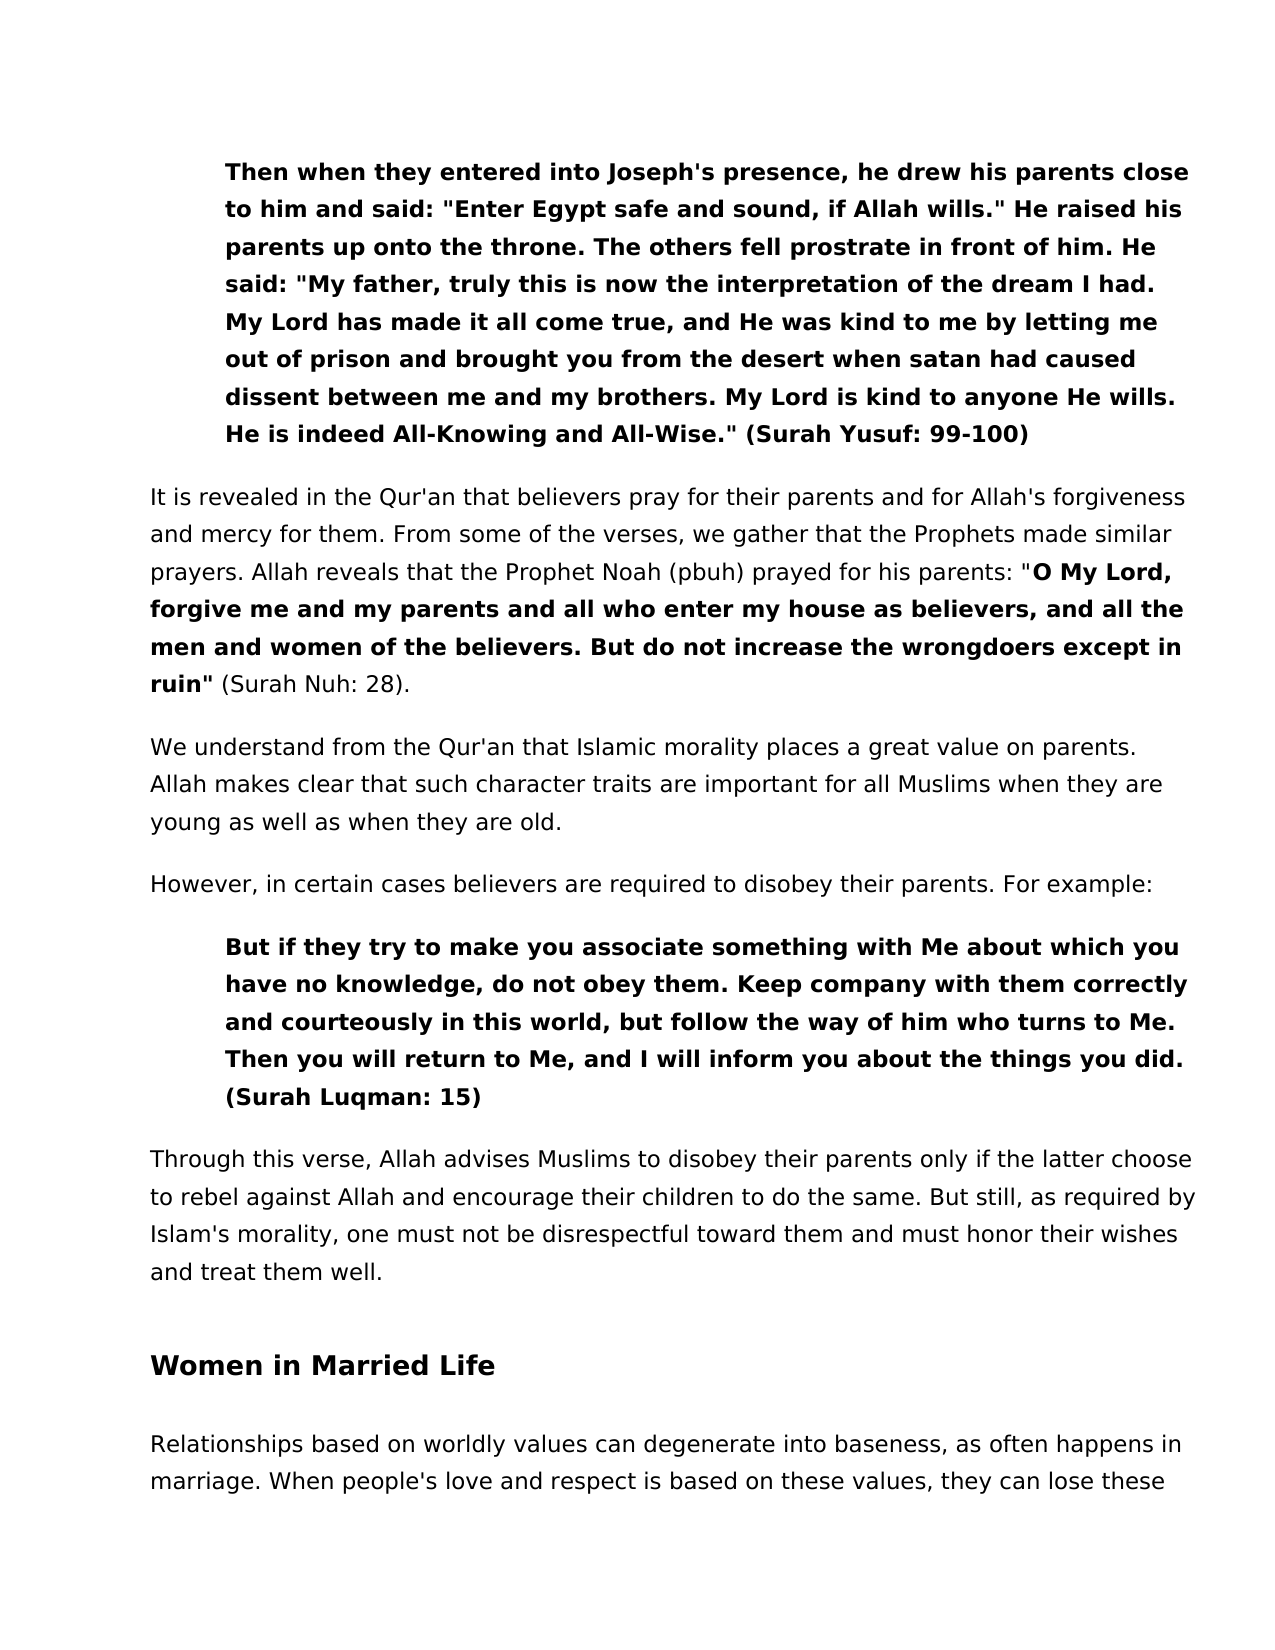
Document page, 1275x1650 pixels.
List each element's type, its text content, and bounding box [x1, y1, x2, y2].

text Through this verse, Allah advises Muslims to disobey their parents only if the latter choose to rebel against Allah and encourage their children to do the same. But still, as required by Islam's morality, one must not be disrespectful toward them and must honor their wishes and treat them well. [150, 1137, 1200, 1287]
subtitle Women in Married Life [150, 1350, 1200, 1382]
text It is revealed in the Qur'an that believers pray for their parents and for Allah's forgiveness and mercy for them. From some of the verses, we gather that the Prophets made similar prayers. Allah reveals that the Prophet Noah (pbuh) prayed for his parents: "O My Lord, forgive me and my parents and all who enter my house as believers, and all the men and women of the believers. But do not increase the wrongdoers except in ruin" (Surah Nuh: 28). [150, 475, 1200, 700]
text We understand from the Qur'an that Islamic morality places a great value on parents. Allah makes clear that such character traits are important for all Muslims when they are young as well as when they are old. [150, 725, 1200, 837]
text But if they try to make you associate something with Me about which you have no knowledge, do not obey them. Keep company with them correctly and courteously in this world, but follow the way of him who turns to Me. Then you will return to Me, and I will inform you about the things you did. (Surah Luqman: 15) [225, 925, 1200, 1112]
text However, in certain cases believers are required to disobey their parents. For example: [150, 862, 1200, 900]
text Relationships based on worldly values can degenerate into baseness, as often happens in marriage. When people's love and respect is based on these values, they can lose these [150, 1422, 1200, 1497]
text Then when they entered into Joseph's presence, he drew his parents close to him and said: "Enter Egypt safe and sound, if Allah wills." He raised his parents up onto the throne. The others fell prostrate in front of him. He said: "My father, truly this is now the interpretation of the dream I had. My Lord has made it all come true, and He was kind to me by letting me out of prison and brought you from the desert when satan had caused dissent between me and my brothers. My Lord is kind to anyone He wills. He is indeed All-Knowing and All-Wise." (Surah Yusuf: 99-100) [225, 150, 1200, 450]
